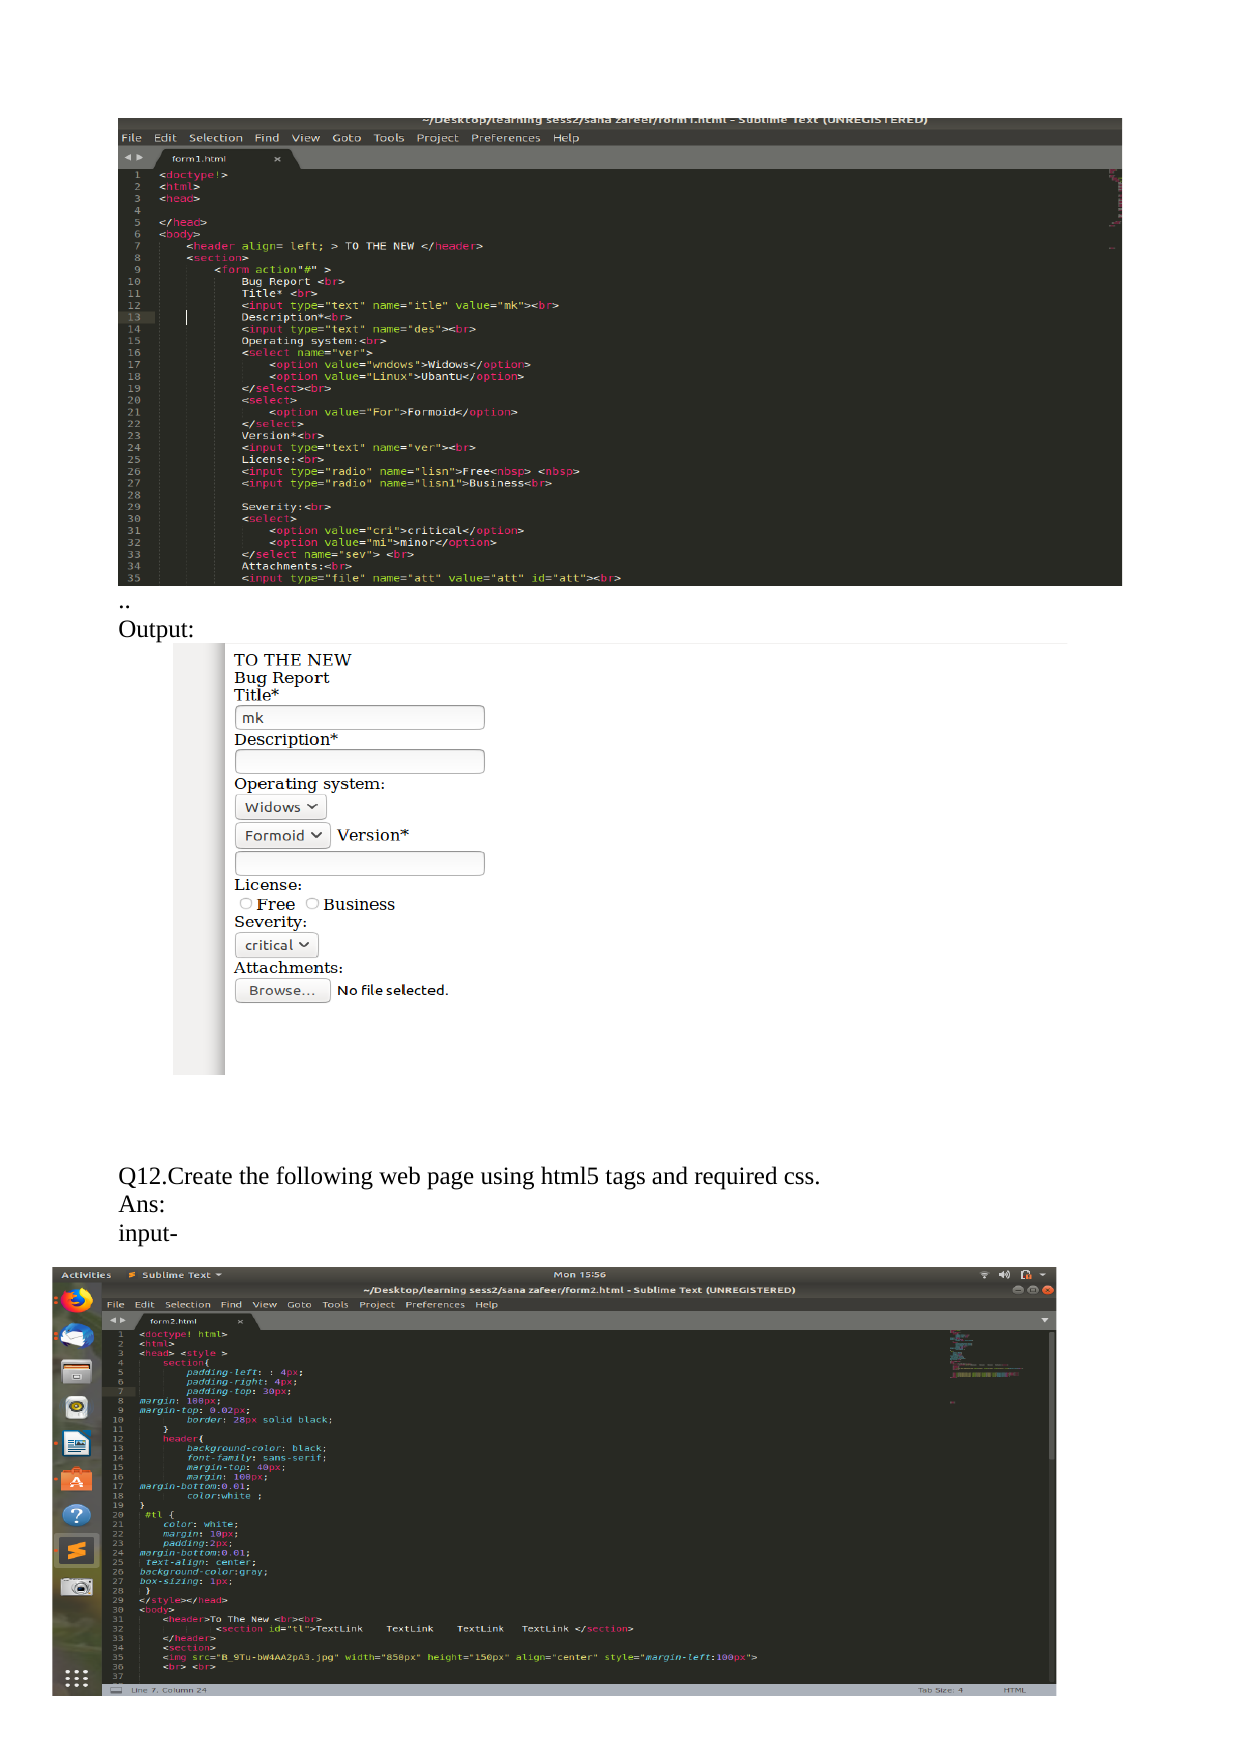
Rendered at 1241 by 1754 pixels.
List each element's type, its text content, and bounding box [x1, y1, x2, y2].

text Q12.Create the following web page using html5 tags and required css. [118, 1161, 1122, 1189]
text .. [118, 586, 1122, 614]
text input- [118, 1218, 1122, 1247]
picture [118, 118, 1123, 586]
text Ans: [118, 1189, 1122, 1218]
text Output: [118, 614, 1122, 643]
picture [52, 1267, 1057, 1696]
picture [173, 643, 1068, 1075]
